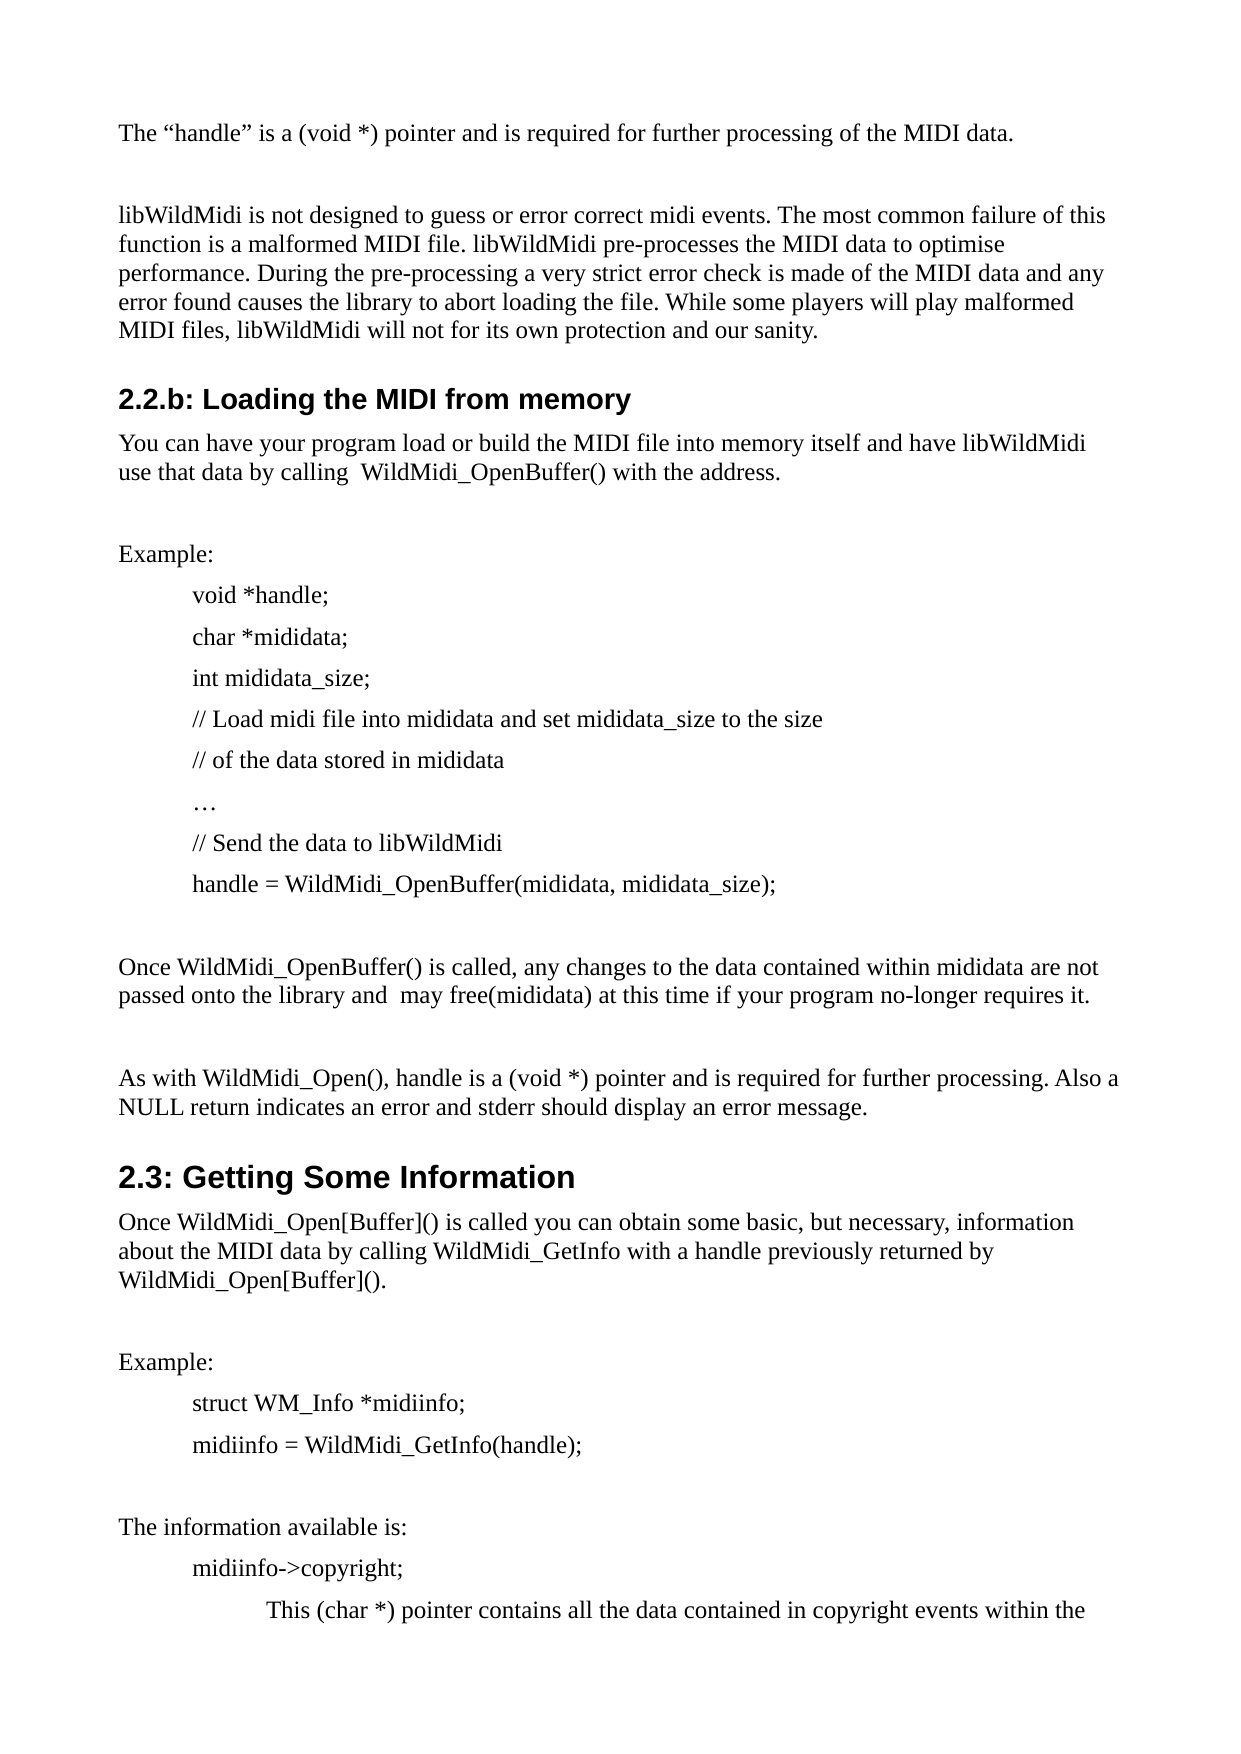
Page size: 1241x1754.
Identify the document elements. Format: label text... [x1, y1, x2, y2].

text The “handle” is a (void *) pointer and is required for further processing of the MIDI data. [118, 118, 1122, 147]
text int mididata_size; [118, 663, 1122, 692]
text char *mididata; [118, 622, 1122, 650]
text … [118, 787, 1122, 815]
text Example: [118, 539, 1122, 568]
text The information available is: [118, 1512, 1122, 1541]
text Once WildMidi_Open[Buffer]() is called you can obtain some basic, but necessary, information about the MIDI data by calling WildMidi_GetInfo with a handle previously returned by WildMidi_Open[Buffer](). [118, 1207, 1122, 1293]
text As with WildMidi_Open(), handle is a (void *) pointer and is required for further processing. Also a NULL return indicates an error and stderr should display an error message. [118, 1063, 1122, 1120]
text // of the data stored in mididata [118, 745, 1122, 774]
subtitle 2.2.b: Loading the MIDI from memory [118, 382, 1122, 415]
text This (char *) pointer contains all the data contained in copyright events within the [266, 1595, 1122, 1623]
text You can have your program load or build the MIDI file into memory itself and have libWildMidi use that data by calling WildMidi_OpenBuffer() with the address. [118, 428, 1122, 485]
subtitle 2.3: Getting Some Information [118, 1158, 1122, 1195]
text handle = WildMidi_OpenBuffer(mididata, mididata_size); [118, 869, 1122, 898]
text // Load midi file into mididata and set mididata_size to the size [118, 704, 1122, 733]
text midiinfo->copyright; [192, 1553, 1122, 1582]
text void *handle; [118, 580, 1122, 609]
text libWildMidi is not designed to guess or error correct midi events. The most common failure of this function is a malformed MIDI file. libWildMidi pre-processes the MIDI data to optimise performance. During the pre-processing a very strict error check is made of the MIDI data and any error found causes the library to abort loading the file. While some players will play malformed MIDI files, libWildMidi will not for its own protection and our sanity. [118, 201, 1122, 344]
text // Send the data to libWildMidi [118, 828, 1122, 857]
text Once WildMidi_OpenBuffer() is called, any changes to the data contained within mididata are not passed onto the library and may free(mididata) at this time if your program no-longer requires it. [118, 952, 1122, 1009]
text struct WM_Info *midiinfo; [118, 1388, 1122, 1417]
text midiinfo = WildMidi_GetInfo(handle); [118, 1430, 1122, 1458]
text Example: [118, 1347, 1122, 1376]
